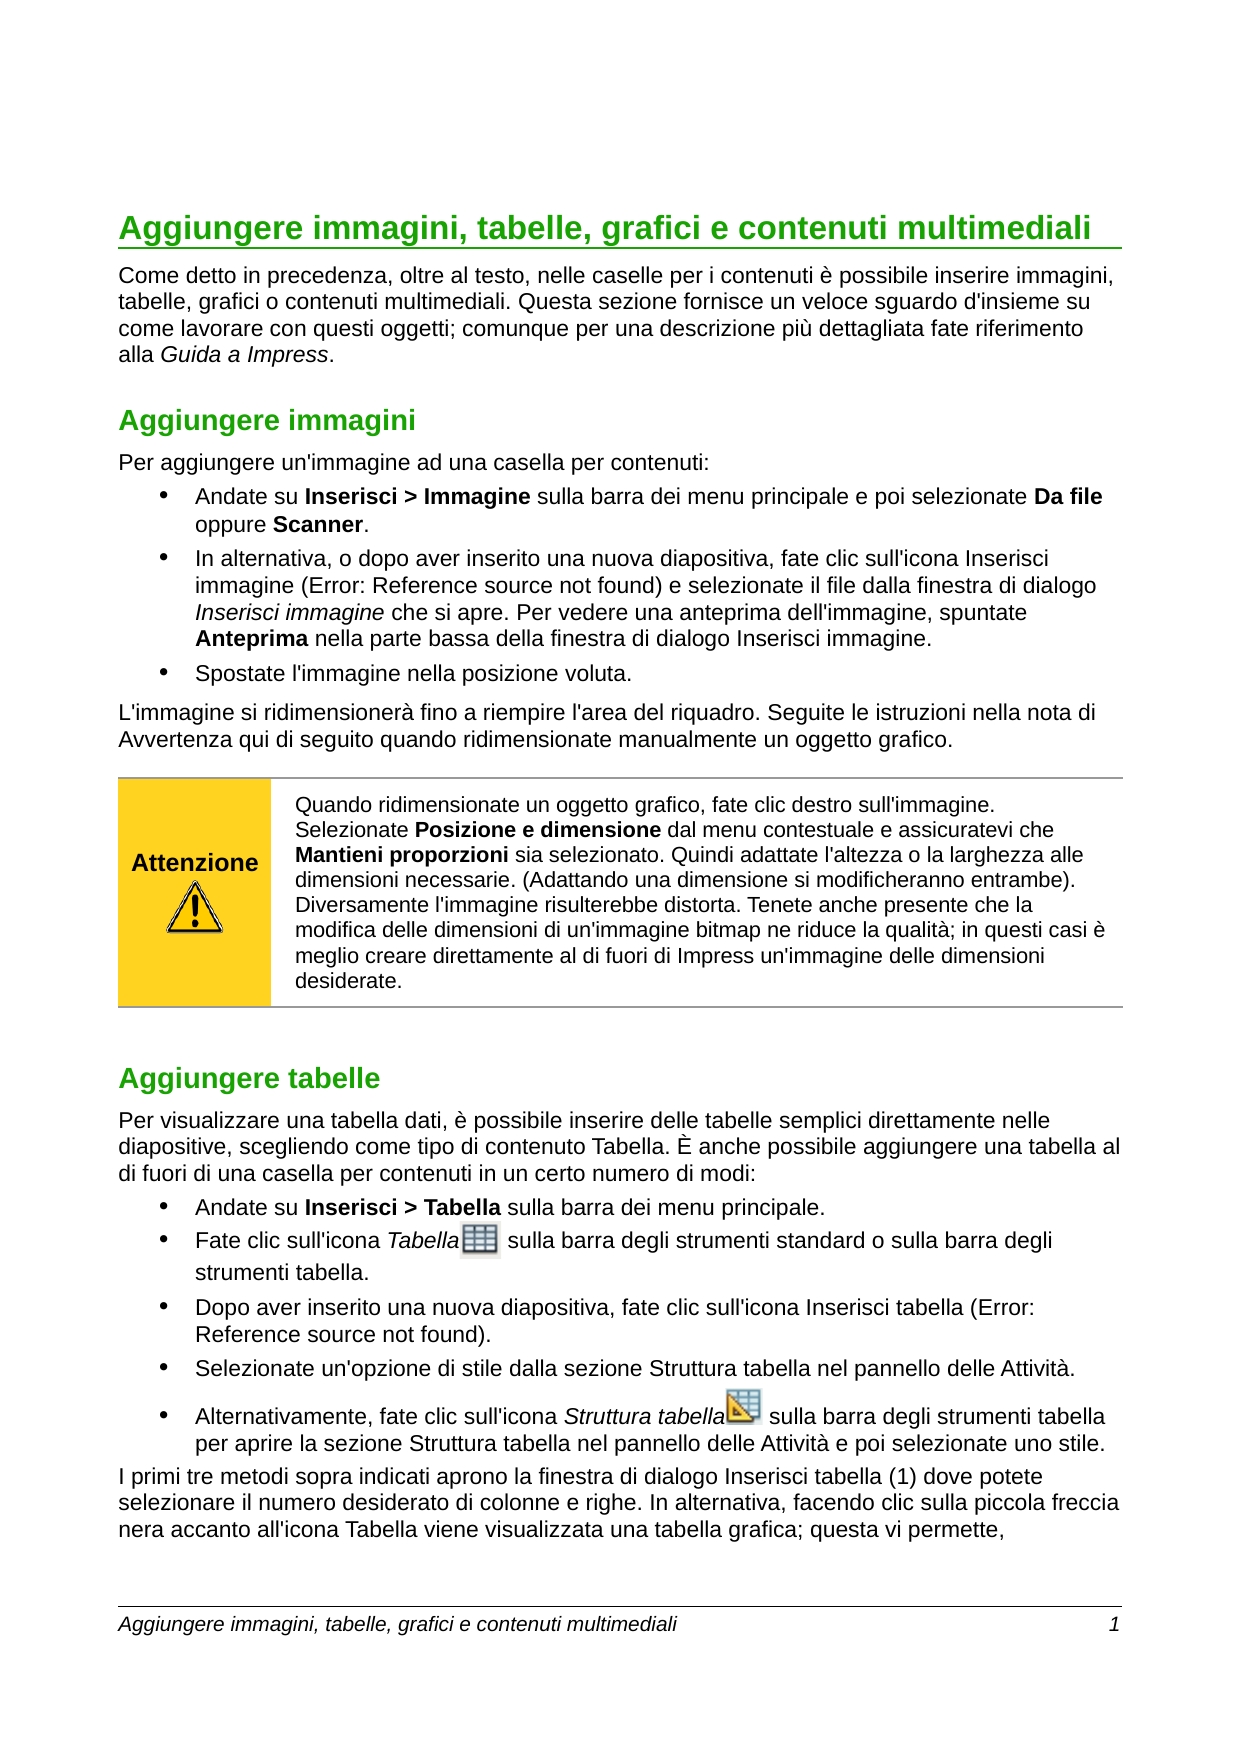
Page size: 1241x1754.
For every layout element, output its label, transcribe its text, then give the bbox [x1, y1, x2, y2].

list In alternativa, o dopo aver inserito una nuova diapositiva, fate clic sull'icona Inserisci immagine (Errore: sorgente del riferimento non trovata) e selezionate il file dalla finestra di dialogo Inserisci immagine che si apre. Per vedere una anteprima dell'immagine, spuntate Anteprima nella parte bassa della finestra di dialogo Inserisci immagine. [156, 543, 1122, 651]
picture [725, 1388, 763, 1425]
list Andate su Inserisci > Tabella sulla barra dei menu principale. [156, 1192, 1122, 1222]
list Dopo aver inserito una nuova diapositiva, fate clic sull'icona Inserisci tabella (Errore: sorgente del riferimento non trovata). [156, 1292, 1122, 1347]
table_header Quando ridimensionate un oggetto grafico, fate clic destro sull'immagine. Selezionate Posizione e dimensione dal menu contestuale e assicuratevi che Mantieni proporzioni sia selezionato. Quindi adattate l'altezza o la larghezza alle dimensioni necessarie. (Adattando una dimensione si modificheranno entrambe). Diversamente l'immagine risulterebbe distorta. Tenete anche presente che la modifica delle dimensioni di un'immagine bitmap ne riduce la qualità; in questi casi è meglio creare direttamente al di fuori di Impress un'immagine delle dimensioni desiderate. [271, 779, 1123, 1006]
list Selezionate un'opzione di stile dalla sezione Struttura tabella nel pannello delle Attività. [156, 1353, 1122, 1383]
picture [459, 1221, 502, 1259]
list Spostate l'immagine nella posizione voluta. [156, 658, 1122, 687]
picture [162, 876, 227, 937]
text Come detto in precedenza, oltre al testo, nelle caselle per i contenuti è possibile inserire immagini, tabelle, grafici o contenuti multimediali. Questa sezione fornisce un veloce sguardo d'insieme su come lavorare con questi oggetti; comunque per una descrizione più dettagliata fate riferimento alla Guida a Impress. [118, 262, 1122, 367]
subtitle Aggiungere tabelle [118, 1061, 1122, 1094]
text I primi tre metodi sopra indicati aprono la finestra di dialogo Inserisci tabella (1) dove potete selezionare il numero desiderato di colonne e righe. In alternativa, facendo clic sulla piccola freccia nera accanto all'icona Tabella viene visualizzata una tabella grafica; questa vi permette, [118, 1463, 1122, 1542]
list Fate clic sull'icona Tabella sulla barra degli strumenti standard o sulla barra degli strumenti tabella. [156, 1222, 1122, 1285]
list Per aggiungere un'immagine ad una casella per contenuti: [118, 449, 1122, 475]
text L'immagine si ridimensionerà fino a riempire l'area del riquadro. Seguite le istruzioni nella nota di Avvertenza qui di seguito quando ridimensionate manualmente un oggetto grafico. [118, 699, 1122, 752]
list Alternativamente, fate clic sull'icona Struttura tabella sulla barra degli strumenti tabella per aprire la sezione Struttura tabella nel pannello delle Attività e poi selezionate uno stile. [156, 1389, 1122, 1457]
table_header Attenzione [118, 779, 271, 1006]
list Per visualizzare una tabella dati, è possibile inserire delle tabelle semplici direttamente nelle diapositive, scegliendo come tipo di contenuto Tabella. È anche possibile aggiungere una tabella al di fuori di una casella per contenuti in un certo numero di modi: [118, 1107, 1122, 1186]
subtitle Aggiungere immagini, tabelle, grafici e contenuti multimediali [118, 208, 1122, 247]
subtitle Aggiungere immagini [118, 403, 1122, 436]
list Andate su Inserisci > Immagine sulla barra dei menu principale e poi selezionate Da file oppure Scanner. [156, 481, 1122, 537]
